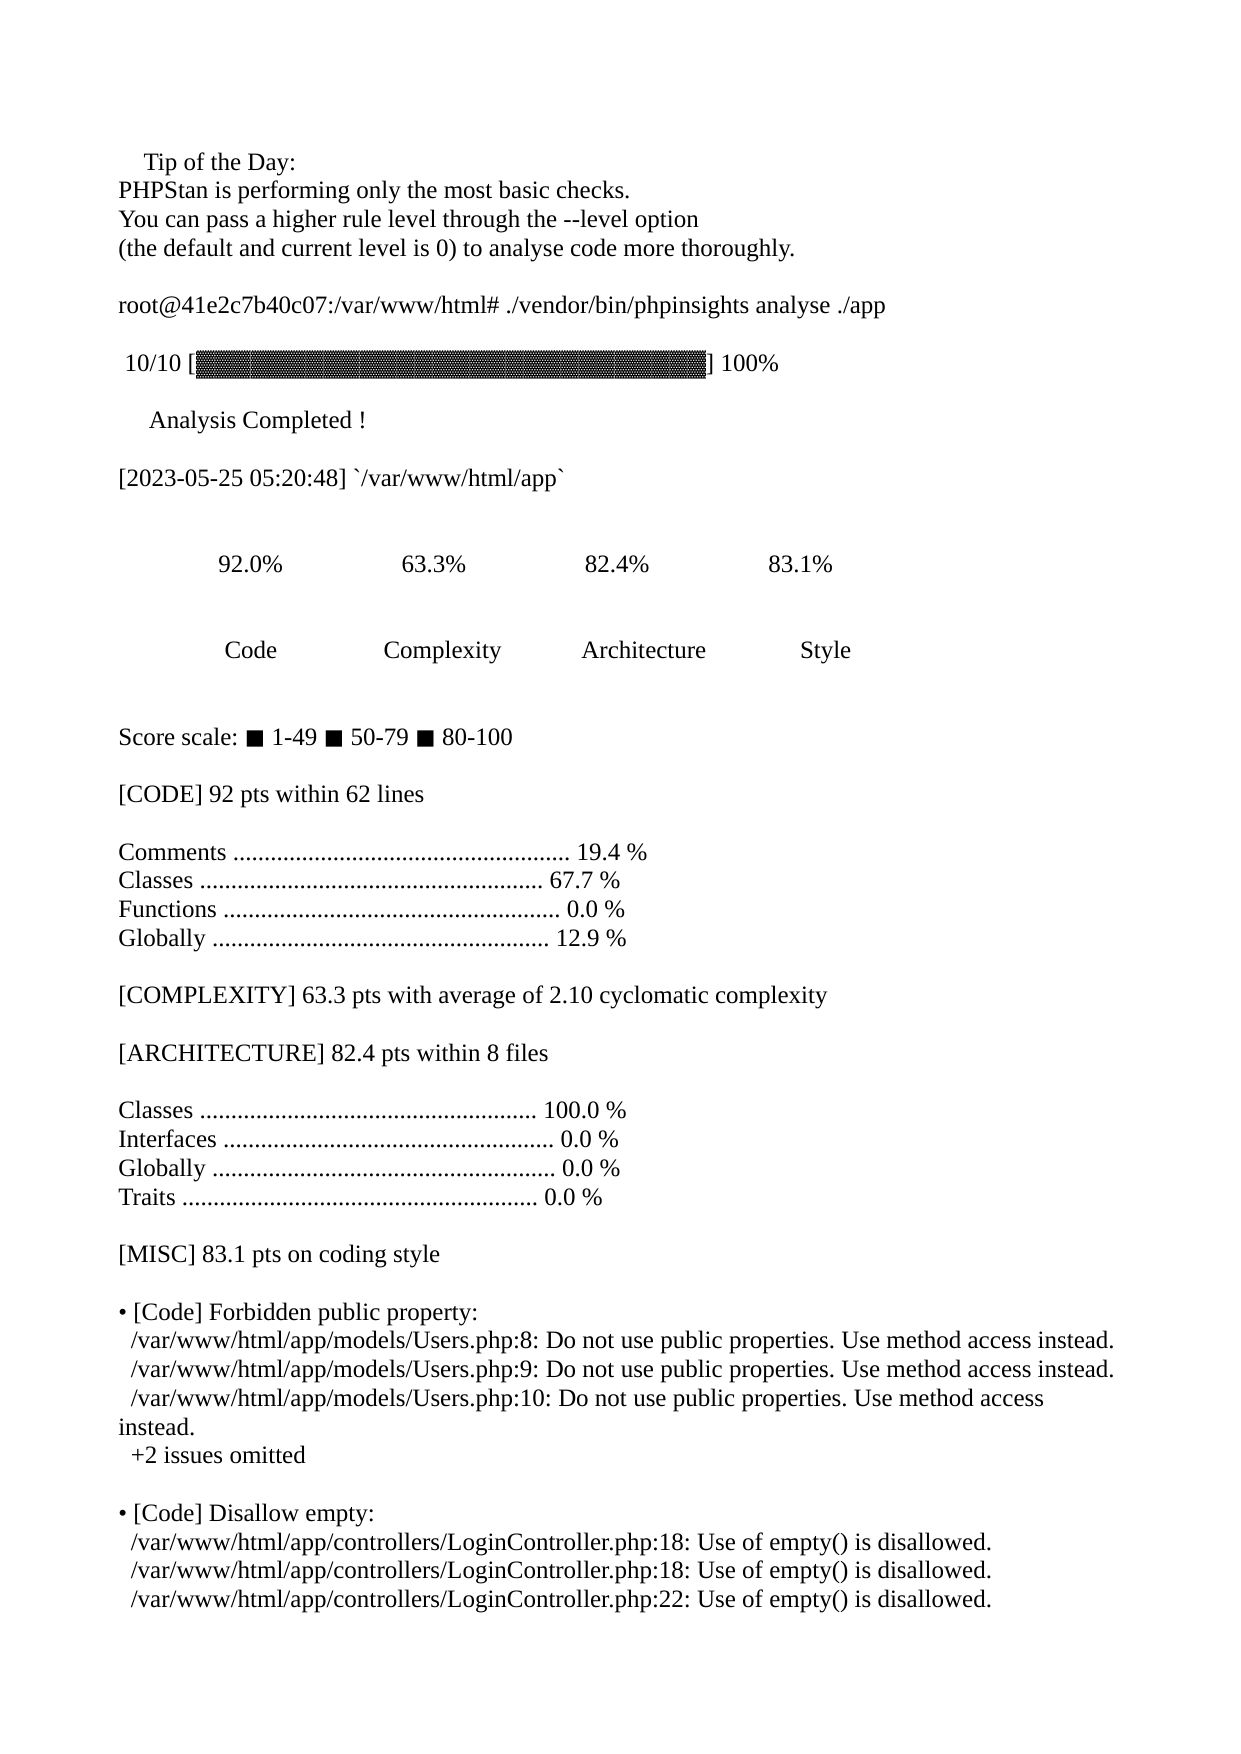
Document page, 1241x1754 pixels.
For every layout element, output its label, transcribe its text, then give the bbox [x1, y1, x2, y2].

text root@41e2c7b40c07:/var/www/html# ./vendor/bin/phpinsights analyse ./app [118, 291, 1122, 319]
text Functions ...................................................... 0.0 % [118, 894, 1122, 923]
text /var/www/html/app/models/Users.php:10: Do not use public properties. Use method access instead. [118, 1383, 1122, 1441]
text /var/www/html/app/controllers/LoginController.php:22: Use of empty() is disallowed. [118, 1584, 1122, 1613]
text [COMPLEXITY] 63.3 pts with average of 2.10 cyclomatic complexity [118, 981, 1122, 1009]
text Code Complexity Architecture Style [118, 636, 1122, 664]
text /var/www/html/app/models/Users.php:8: Do not use public properties. Use method access instead. [118, 1326, 1122, 1354]
text • [Code] Forbidden public property: [118, 1297, 1122, 1326]
text Traits ......................................................... 0.0 % [118, 1182, 1122, 1211]
text ✨ Analysis Completed ! [118, 406, 1122, 434]
text [MISC] 83.1 pts on coding style [118, 1239, 1122, 1268]
text /var/www/html/app/controllers/LoginController.php:18: Use of empty() is disallowed. [118, 1556, 1122, 1584]
text Comments ...................................................... 19.4 % [118, 837, 1122, 866]
text /var/www/html/app/controllers/LoginController.php:18: Use of empty() is disallowed. [118, 1527, 1122, 1556]
text 10/10 [▓▓▓▓▓▓▓▓▓▓▓▓▓▓▓▓▓▓▓▓▓▓▓▓▓▓▓▓] 100% [118, 348, 1122, 377]
text Score scale: ◼ 1-49 ◼ 50-79 ◼ 80-100 [118, 722, 1122, 751]
text +2 issues omitted [118, 1441, 1122, 1469]
text • [Code] Disallow empty: [118, 1498, 1122, 1527]
text Interfaces ..................................................... 0.0 % [118, 1124, 1122, 1153]
text [CODE] 92 pts within 62 lines [118, 779, 1122, 808]
text Globally ....................................................... 0.0 % [118, 1153, 1122, 1182]
text Globally ...................................................... 12.9 % [118, 923, 1122, 952]
text [2023-05-25 05:20:48] `/var/www/html/app` [118, 463, 1122, 492]
text /var/www/html/app/models/Users.php:9: Do not use public properties. Use method access instead. [118, 1354, 1122, 1383]
text 92.0% 63.3% 82.4% 83.1% [118, 549, 1122, 578]
text PHPStan is performing only the most basic checks. [118, 176, 1122, 204]
text (the default and current level is 0) to analyse code more thoroughly. [118, 233, 1122, 262]
text Classes ....................................................... 67.7 % [118, 866, 1122, 894]
text Classes ...................................................... 100.0 % [118, 1096, 1122, 1124]
text [ARCHITECTURE] 82.4 pts within 8 files [118, 1038, 1122, 1067]
text You can pass a higher rule level through the --level option [118, 204, 1122, 233]
text 💡 Tip of the Day: [118, 147, 1122, 176]
